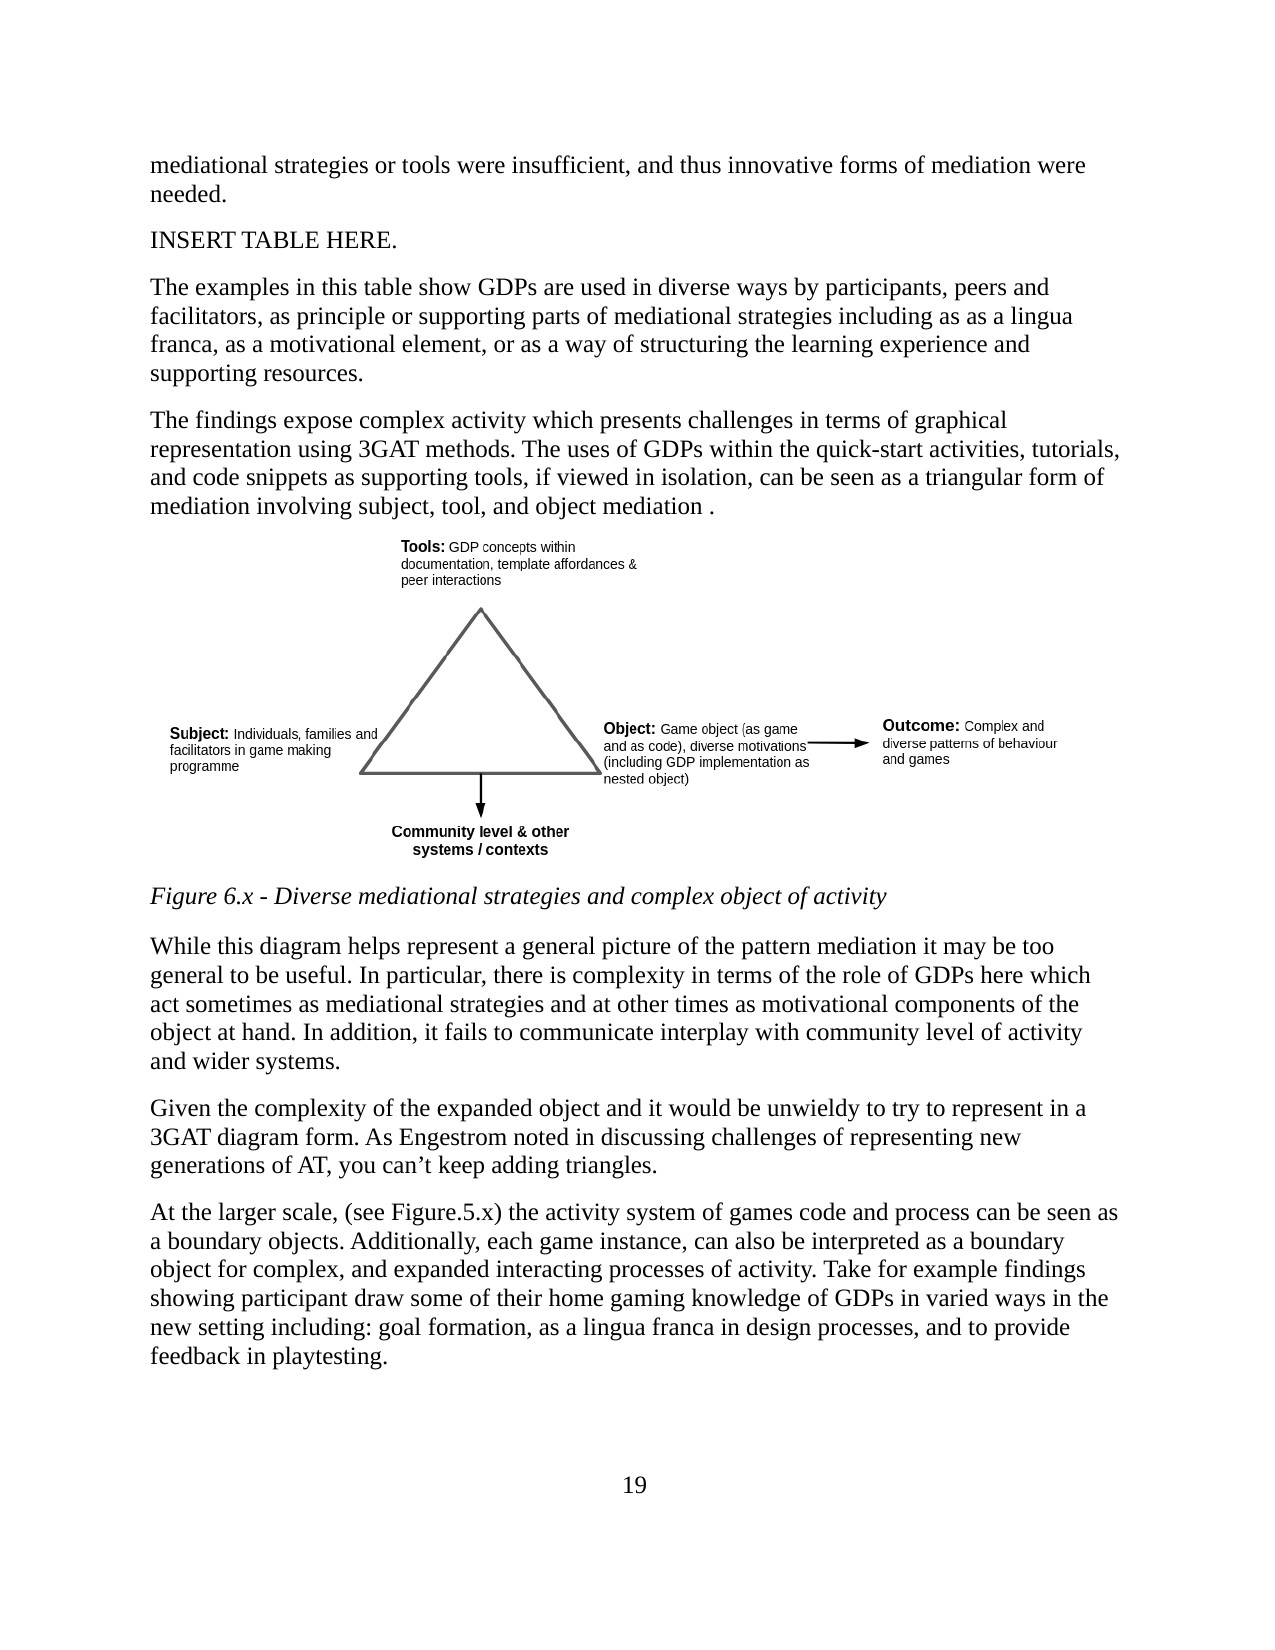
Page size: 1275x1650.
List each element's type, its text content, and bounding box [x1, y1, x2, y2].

text INSERT TABLE HERE. [150, 225, 1125, 254]
text Given the complexity of the expanded object and it would be unwieldy to try to represent in a 3GAT diagram form. As Engestrom noted in discussing challenges of representing new generations of AT, you can’t keep adding triangles. [150, 1093, 1125, 1179]
text The examples in this table show GDPs are used in diverse ways by participants, peers and facilitators, as principle or supporting parts of mediational strategies including as as a lingua franca, as a motivational element, or as a way of structuring the learning experience and supporting resources. [150, 272, 1125, 387]
picture [150, 528, 1077, 869]
text At the larger scale, (see Figure.5.x) the activity system of games code and process can be seen as a boundary objects. Additionally, each game instance, can also be interpreted as a boundary object for complex, and expanded interacting processes of activity. Take for example findings showing participant draw some of their home gaming knowledge of GDPs in varied ways in the new setting including: goal formation, as a lingua franca in design processes, and to provide feedback in playtesting. [150, 1197, 1125, 1369]
text The findings expose complex activity which presents challenges in terms of graphical representation using 3GAT methods. The uses of GDPs within the quick-start activities, tutorials, and code snippets as supporting tools, if viewed in isolation, can be seen as a triangular form of mediation involving subject, tool, and object mediation . [150, 405, 1125, 520]
text mediational strategies or tools were insufficient, and thus innovative forms of mediation were needed. [150, 150, 1125, 207]
text Figure 6.x - Diverse mediational strategies and complex object of activity [150, 881, 1125, 910]
text While this diagram helps represent a general picture of the pattern mediation it may be too general to be useful. In particular, there is complexity in terms of the role of GDPs here which act sometimes as mediational strategies and at other times as motivational components of the object at hand. In addition, it fails to communicate interplay with community level of activity and wider systems. [150, 931, 1125, 1075]
